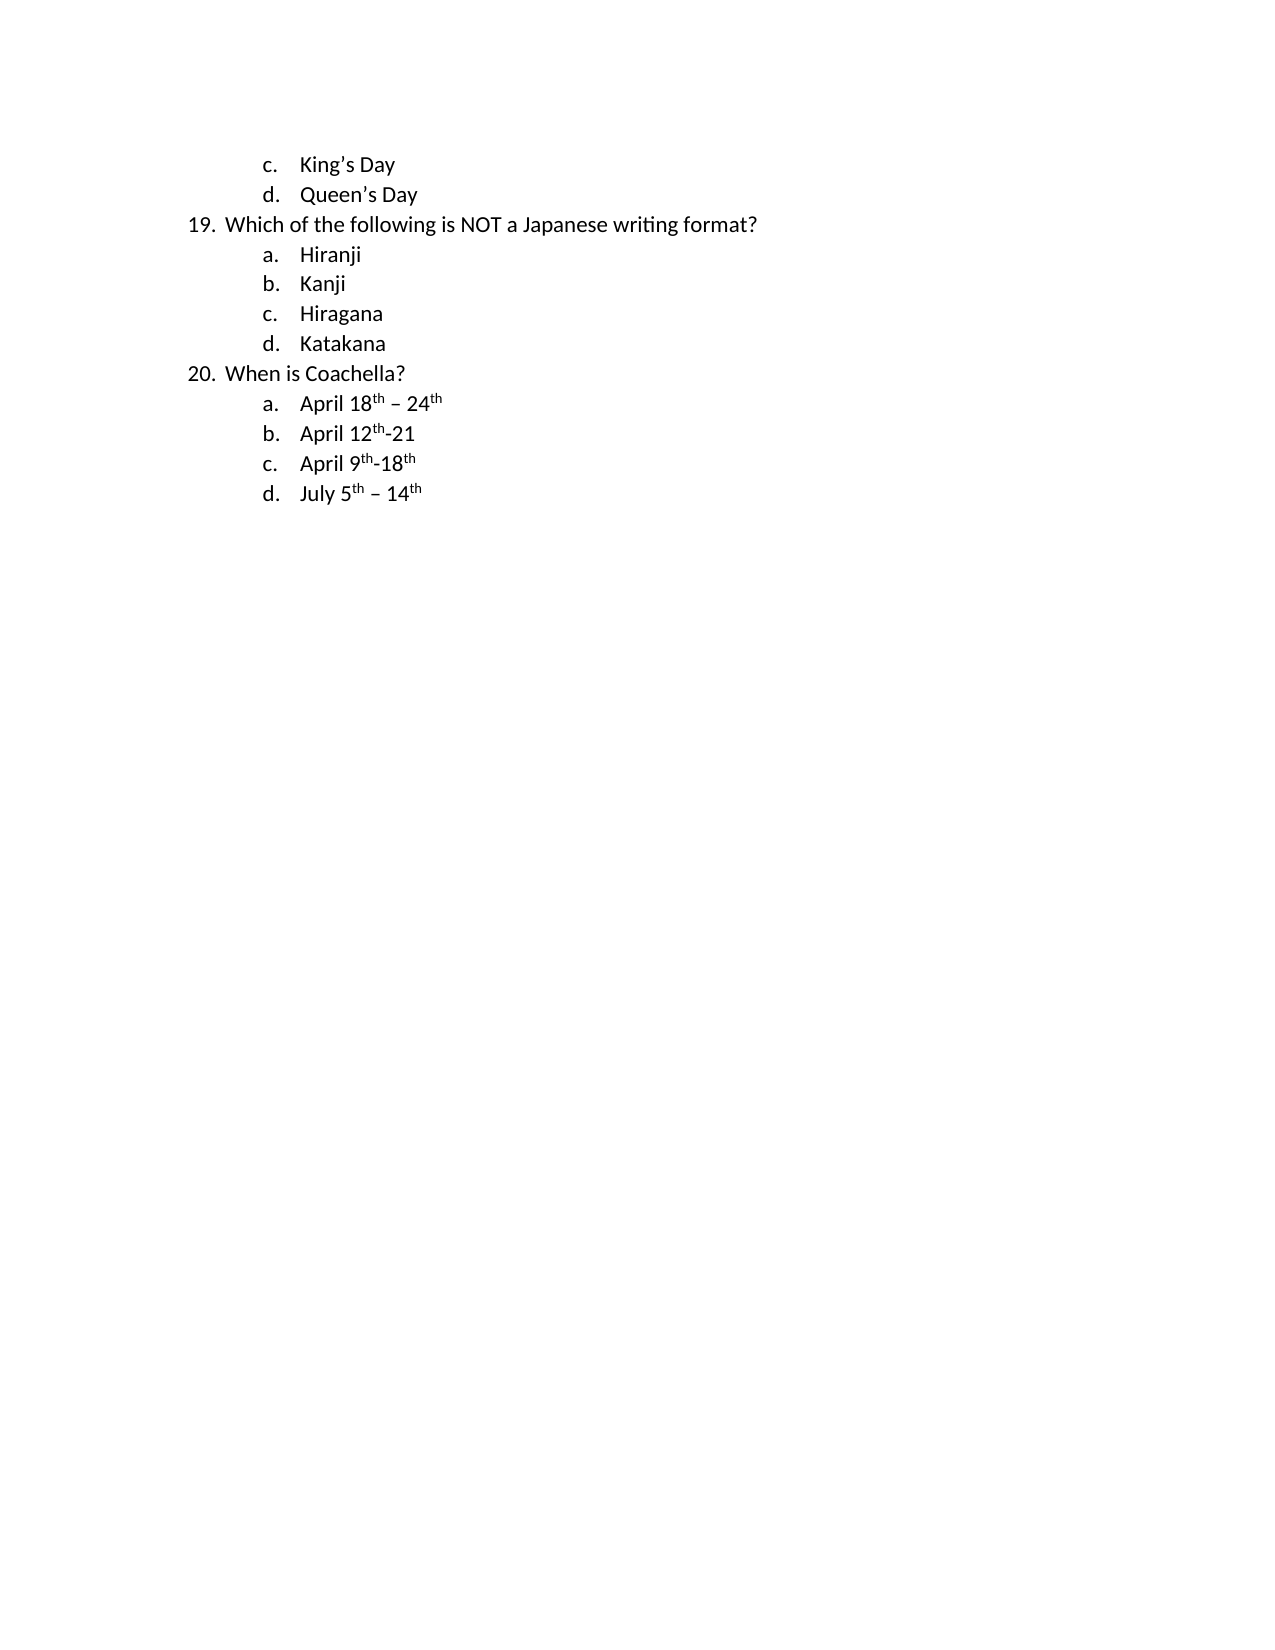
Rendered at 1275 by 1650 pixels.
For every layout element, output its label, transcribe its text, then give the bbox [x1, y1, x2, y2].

list King’s Day [262, 150, 1125, 178]
list July 5th – 14th [262, 479, 1125, 507]
list Which of the following is NOT a Japanese writing format? [187, 210, 1125, 238]
list Kanji [262, 269, 1125, 298]
list Katakana [262, 329, 1125, 357]
list April 18th – 24th [262, 389, 1125, 417]
list Queen’s Day [262, 180, 1125, 208]
list April 9th-18th [262, 449, 1125, 477]
list April 12th-21 [262, 419, 1125, 447]
list Hiranji [262, 240, 1125, 268]
list When is Coachella? [187, 359, 1125, 387]
list Hiragana [262, 299, 1125, 327]
